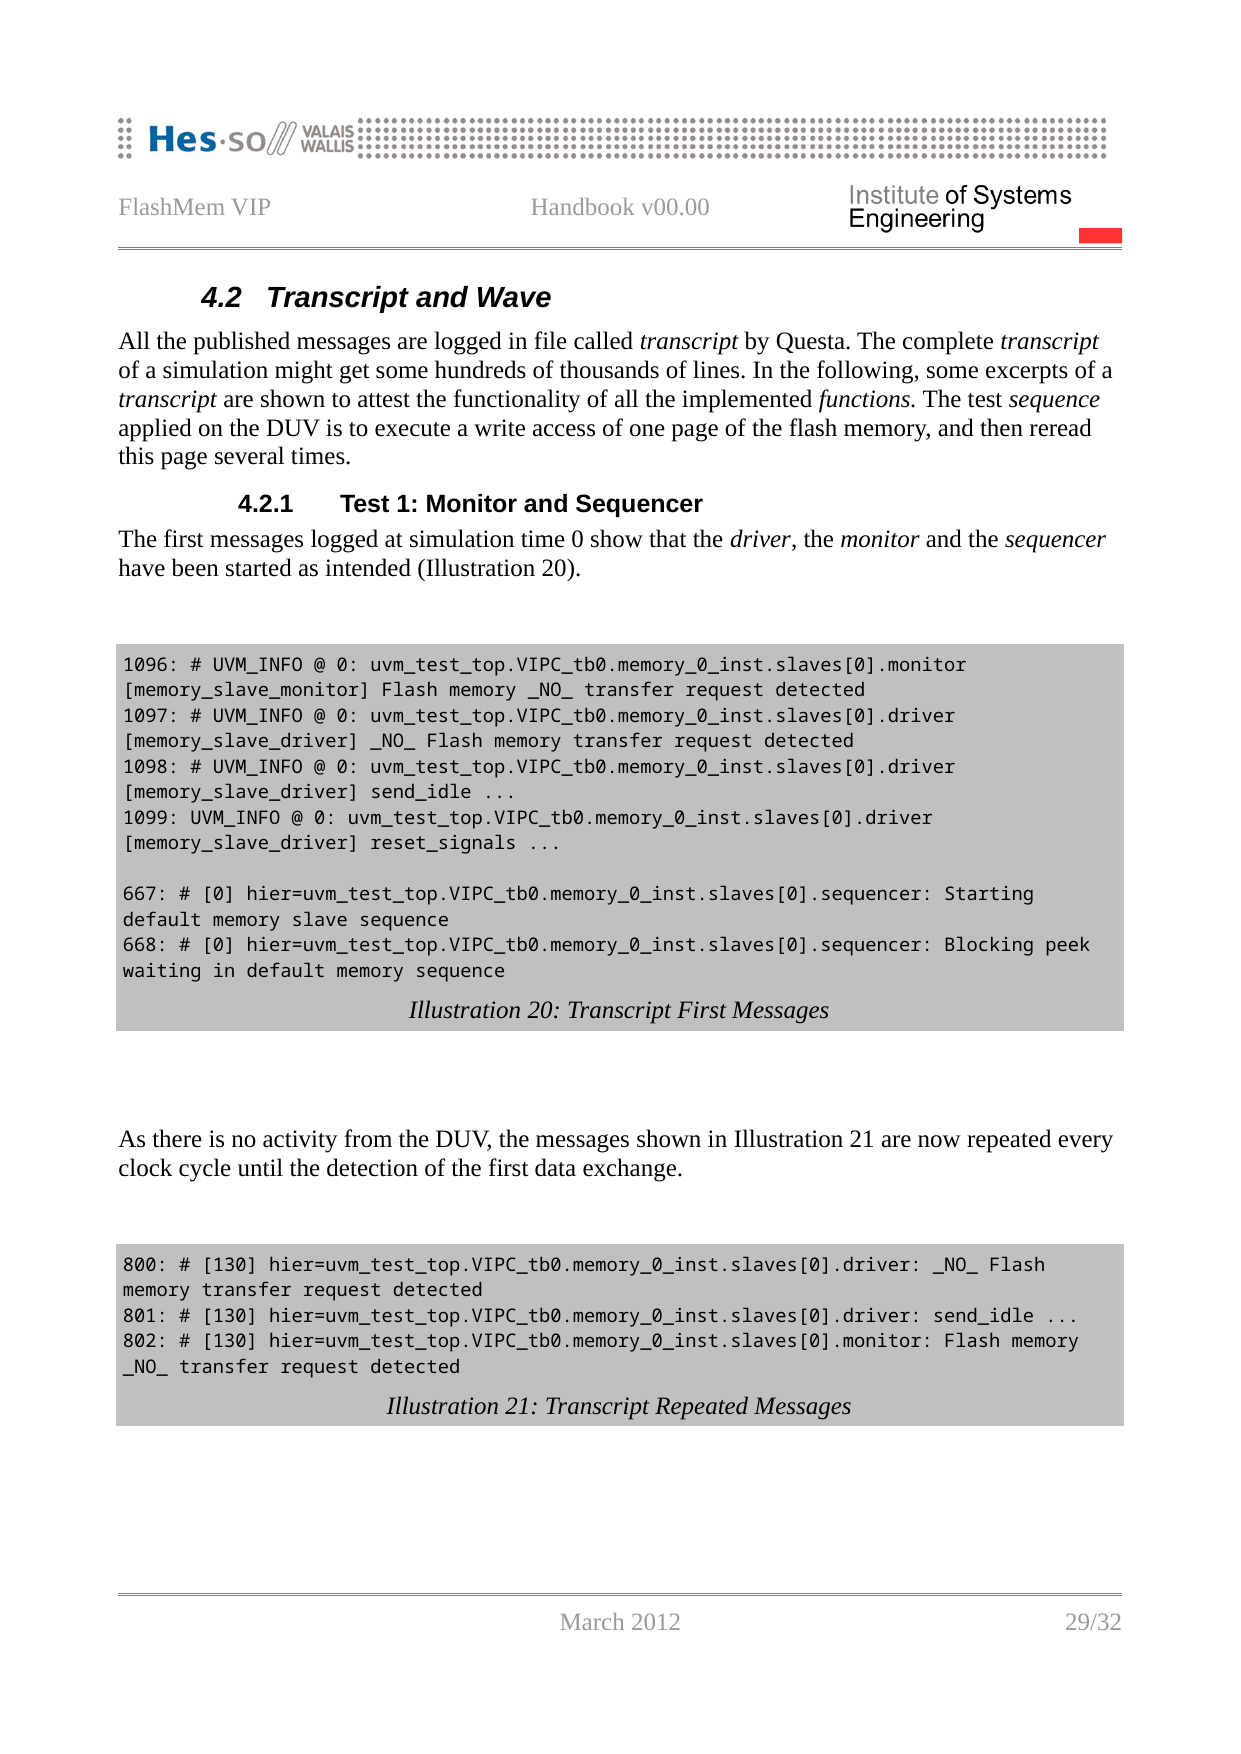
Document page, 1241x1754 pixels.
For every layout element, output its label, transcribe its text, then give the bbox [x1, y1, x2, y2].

text 667: # [0] hier=uvm_test_top.VIPC_tb0.memory_0_inst.slaves[0].sequencer: Starting default memory slave sequence [123, 881, 1118, 932]
text 1098: # UVM_INFO @ 0: uvm_test_top.VIPC_tb0.memory_0_inst.slaves[0].driver [memory_slave_driver] send_idle ... [123, 753, 1118, 804]
subtitle Test 1: Monitor and Sequencer [231, 489, 1122, 518]
text 800: # [130] hier=uvm_test_top.VIPC_tb0.memory_0_inst.slaves[0].driver: _NO_ Flash memory transfer request detected [123, 1251, 1118, 1302]
text 801: # [130] hier=uvm_test_top.VIPC_tb0.memory_0_inst.slaves[0].driver: send_idle ... [123, 1302, 1118, 1328]
text 1097: # UVM_INFO @ 0: uvm_test_top.VIPC_tb0.memory_0_inst.slaves[0].driver [memory_slave_driver] _NO_ Flash memory transfer request detected [123, 702, 1118, 753]
text 802: # [130] hier=uvm_test_top.VIPC_tb0.memory_0_inst.slaves[0].monitor: Flash memory _NO_ transfer request detected [123, 1328, 1118, 1379]
text All the published messages are logged in file called transcript by Questa. The complete transcript of a simulation might get some hundreds of thousands of lines. In the following, some excerpts of a transcript are shown to attest the functionality of all the implemented functions. The test sequence applied on the DUV is to execute a write access of one page of the flash memory, and then reread this page several times. [118, 326, 1122, 470]
text The first messages logged at simulation time 0 show that the driver, the monitor and the sequencer have been started as intended (Illustration 20). [118, 524, 1122, 582]
subtitle Transcript and Wave [193, 281, 1122, 314]
text As there is no activity from the DUV, the messages shown in Illustration 21 are now repeated every clock cycle until the detection of the first data exchange. [118, 1124, 1122, 1182]
text 1099: UVM_INFO @ 0: uvm_test_top.VIPC_tb0.memory_0_inst.slaves[0].driver [memory_slave_driver] reset_signals ... [123, 804, 1118, 855]
text Illustration 20: Transcript First Messages [123, 995, 1118, 1024]
text 668: # [0] hier=uvm_test_top.VIPC_tb0.memory_0_inst.slaves[0].sequencer: Blocking peek waiting in default memory sequence [123, 932, 1118, 983]
picture [118, 118, 1123, 244]
text Illustration 21: Transcript Repeated Messages [123, 1391, 1118, 1420]
text 1096: # UVM_INFO @ 0: uvm_test_top.VIPC_tb0.memory_0_inst.slaves[0].monitor [memory_slave_monitor] Flash memory _NO_ transfer request detected [123, 651, 1118, 702]
